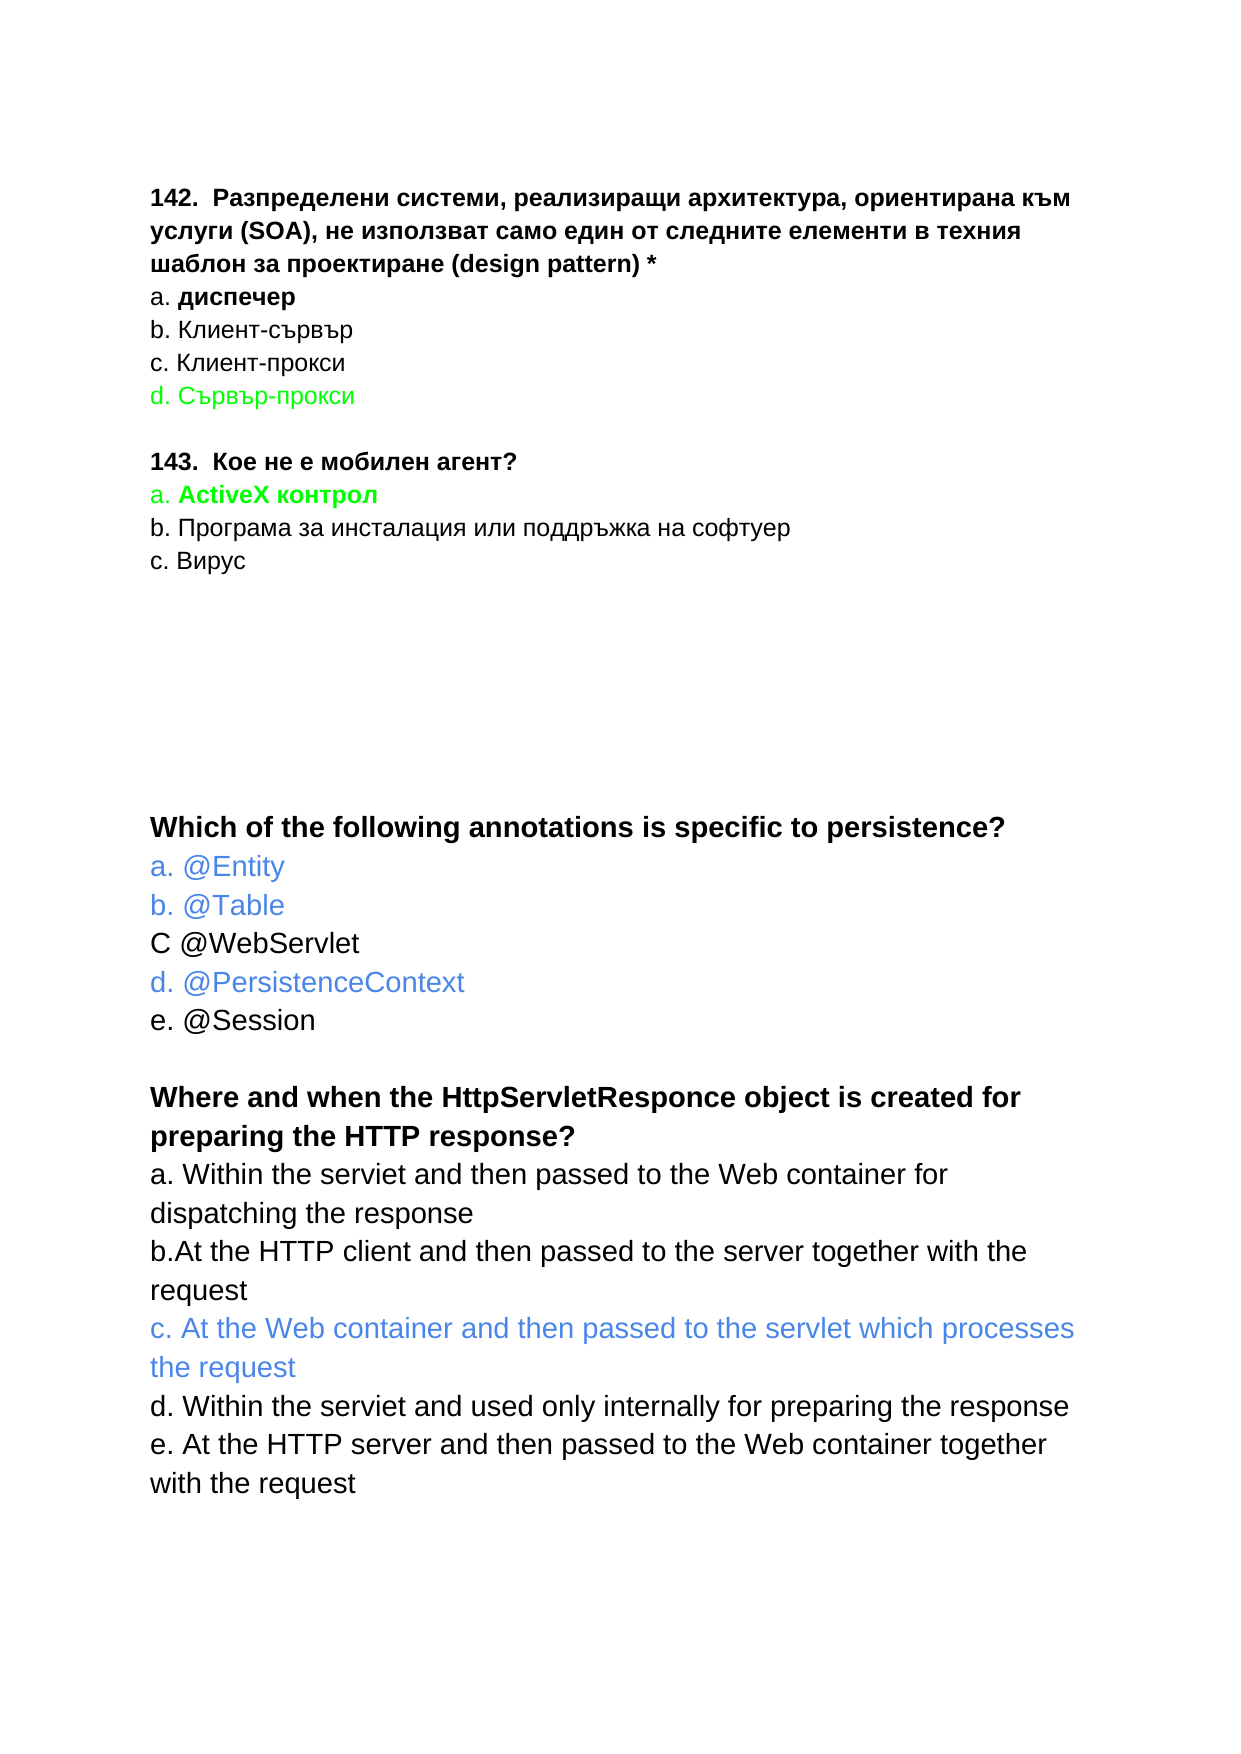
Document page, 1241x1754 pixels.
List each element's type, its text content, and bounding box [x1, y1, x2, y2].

text b. Програма за инсталация или поддръжка на софтуер [150, 513, 1090, 542]
text C @WebServlet [150, 926, 1090, 960]
text d. Сървър-прокси [150, 381, 1090, 410]
text a. диспечер [150, 282, 1090, 311]
text a. Within the serviet and then passed to the Web container for dispatching the response [150, 1157, 1090, 1229]
text c. Вирус [150, 546, 1090, 575]
text c. Клиент-прокси [150, 348, 1090, 377]
text e. At the HTTP server and then passed to the Web container together with the request [150, 1427, 1090, 1499]
text a. ActiveX контрол [150, 480, 1090, 509]
text b.At the HTTP client and then passed to the server together with the request [150, 1234, 1090, 1307]
text e. @Session [150, 1003, 1090, 1037]
text Where and when the HttpServletResponce object is created for preparing the HTTP response? [150, 1080, 1090, 1152]
text b. Клиент-сървър [150, 315, 1090, 344]
text b. @Table [150, 888, 1090, 921]
text 142. Разпределени системи, реализиращи архитектура, ориентирана към услуги (SОА), не използват само един от следните елементи в техния шаблон за проектиране (design pattern) * [150, 183, 1090, 278]
text 143. Кое не е мобилен агент? [150, 447, 1090, 476]
text c. At the Web container and then passed to the servlet which processes the request [150, 1312, 1090, 1384]
text Which of the following annotations is specific to persistence? [150, 811, 1090, 844]
text d. Within the serviet and used only internally for preparing the response [150, 1389, 1090, 1422]
text d. @PersistenceContext [150, 965, 1090, 998]
text a. @Entity [150, 849, 1090, 883]
